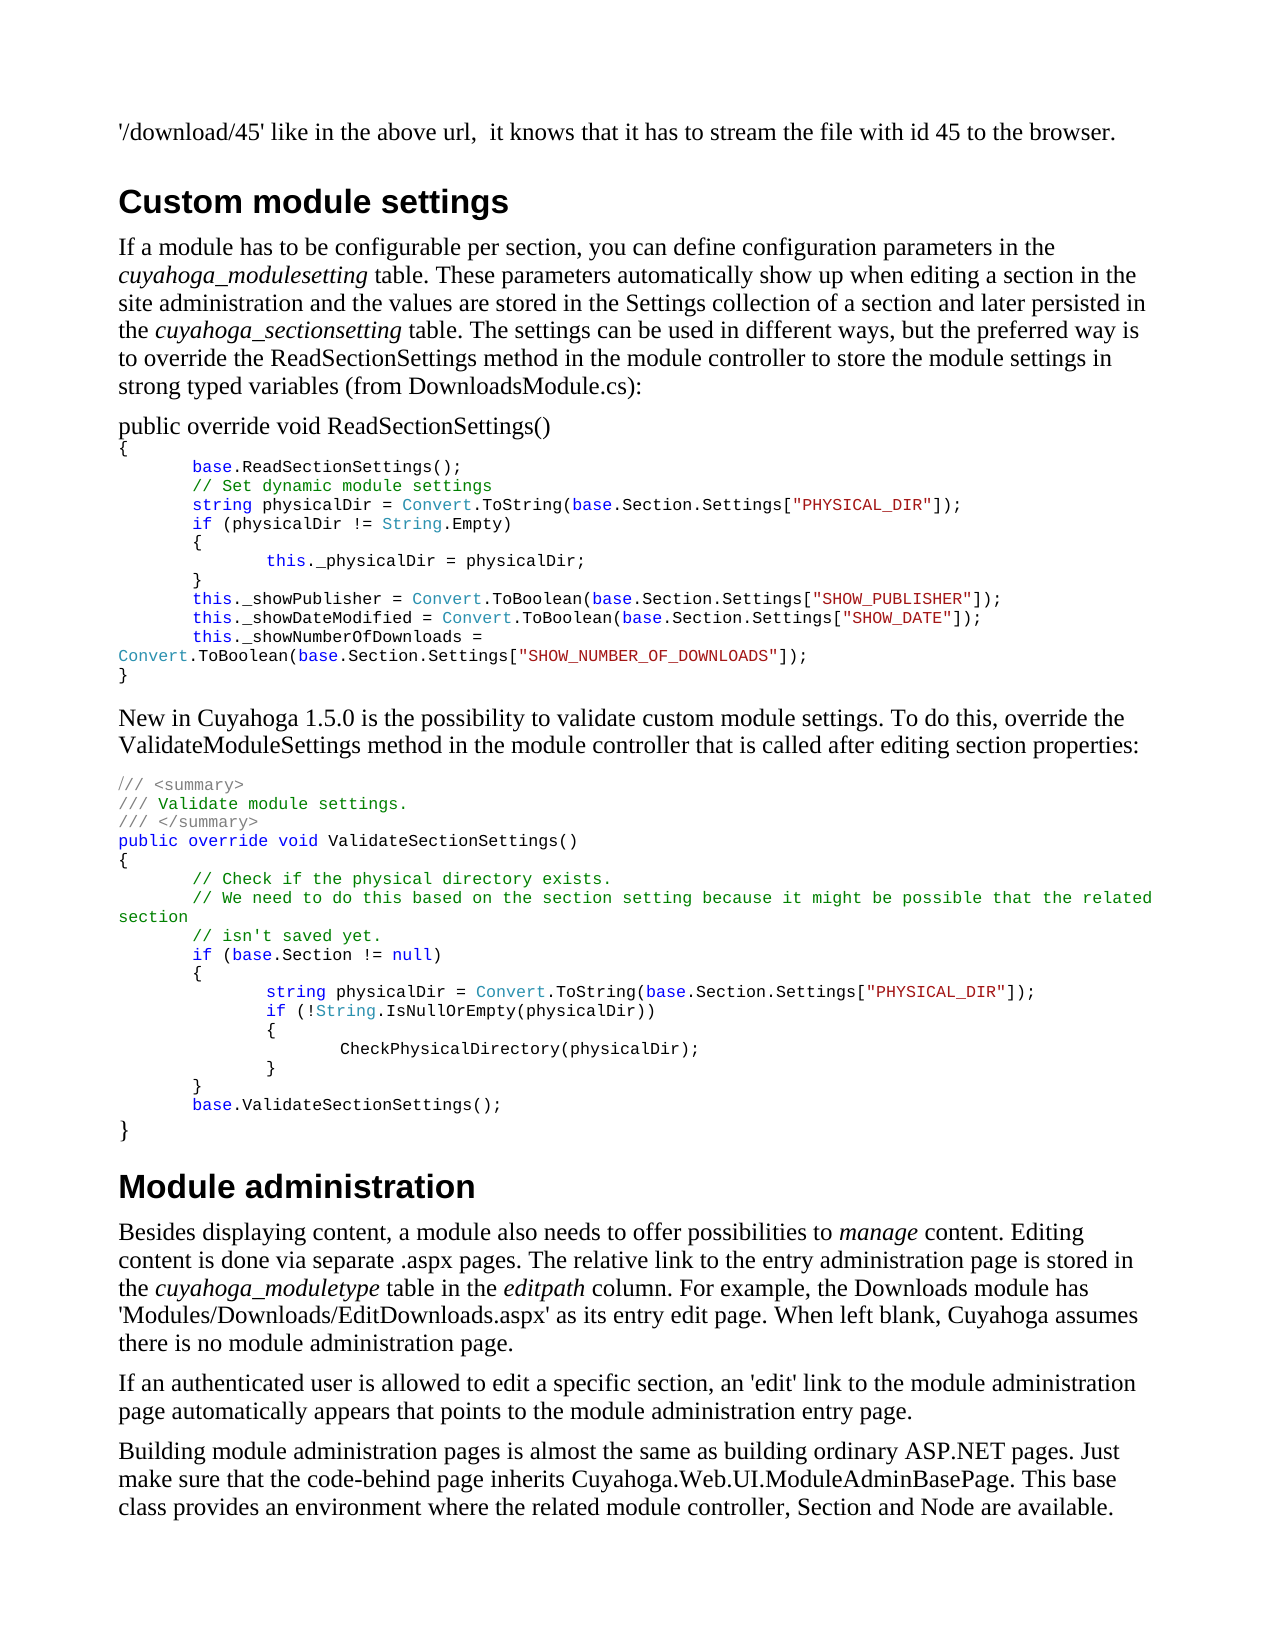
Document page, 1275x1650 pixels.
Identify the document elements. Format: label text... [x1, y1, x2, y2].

text If a module has to be configurable per section, you can define configuration parameters in the cuyahoga_modulesetting table. These parameters automatically show up when editing a section in the site administration and the values are stored in the Settings collection of a section and later persisted in the cuyahoga_sectionsetting table. The settings can be used in different ways, but the preferred way is to override the ReadSectionSettings method in the module controller to store the module settings in strong typed variables (from DownloadsModule.cs): [118, 233, 1157, 399]
text /// <summary> [118, 772, 1157, 795]
text { [118, 965, 1157, 984]
text public override void ValidateSectionSettings() [118, 833, 1157, 852]
text /// </summary> [118, 814, 1157, 833]
subtitle Custom module settings [118, 183, 1157, 221]
text If an authenticated user is allowed to edit a specific section, an 'edit' link to the module administration page automatically appears that points to the module administration entry page. [118, 1369, 1157, 1425]
text New in Cuyahoga 1.5.0 is the possibility to validate custom module settings. To do this, override the ValidateModuleSettings method in the module controller that is called after editing section properties: [118, 704, 1157, 759]
text CheckPhysicalDirectory(physicalDir); [118, 1040, 1157, 1059]
text if (base.Section != null) [118, 946, 1157, 965]
text this._physicalDir = physicalDir; [118, 553, 1157, 572]
text public override void ReadSectionSettings() [118, 412, 1157, 440]
text if (!String.IsNullOrEmpty(physicalDir)) [118, 1003, 1157, 1021]
text string physicalDir = Convert.ToString(base.Section.Settings["PHYSICAL_DIR"]); [118, 984, 1157, 1003]
text // We need to do this based on the section setting because it might be possible that the related section [118, 889, 1157, 927]
text } [118, 1116, 1157, 1143]
text Building module administration pages is almost the same as building ordinary ASP.NET pages. Just make sure that the code-behind page inherits Cuyahoga.Web.UI.ModuleAdminBasePage. This base class provides an environment where the related module controller, Section and Node are available. [118, 1437, 1157, 1521]
text if (physicalDir != String.Empty) [118, 515, 1157, 534]
text } [118, 666, 1157, 685]
text /// Validate module settings. [118, 795, 1157, 814]
text // isn't saved yet. [118, 927, 1157, 946]
text base.ValidateSectionSettings(); [118, 1097, 1157, 1116]
text '/download/45' like in the above url, it knows that it has to stream the file with id 45 to the browser. [118, 118, 1157, 146]
text { [118, 534, 1157, 553]
text } [118, 572, 1157, 591]
text { [118, 440, 1157, 459]
text this._showDateModified = Convert.ToBoolean(base.Section.Settings["SHOW_DATE"]); [118, 609, 1157, 628]
text this._showNumberOfDownloads = Convert.ToBoolean(base.Section.Settings["SHOW_NUMBER_OF_DOWNLOADS"]); [118, 628, 1157, 666]
subtitle Module administration [118, 1168, 1157, 1206]
text { [118, 852, 1157, 871]
text } [118, 1078, 1157, 1097]
text // Set dynamic module settings [118, 477, 1157, 496]
text this._showPublisher = Convert.ToBoolean(base.Section.Settings["SHOW_PUBLISHER"]); [118, 591, 1157, 609]
text base.ReadSectionSettings(); [118, 459, 1157, 477]
text { [118, 1021, 1157, 1040]
text } [118, 1059, 1157, 1078]
text string physicalDir = Convert.ToString(base.Section.Settings["PHYSICAL_DIR"]); [118, 496, 1157, 515]
text Besides displaying content, a module also needs to offer possibilities to manage content. Editing content is done via separate .aspx pages. The relative link to the entry administration page is stored in the cuyahoga_moduletype table in the editpath column. For example, the Downloads module has 'Modules/Downloads/EditDownloads.aspx' as its entry edit page. When left blank, Cuyahoga assumes there is no module administration page. [118, 1218, 1157, 1357]
text // Check if the physical directory exists. [118, 871, 1157, 889]
